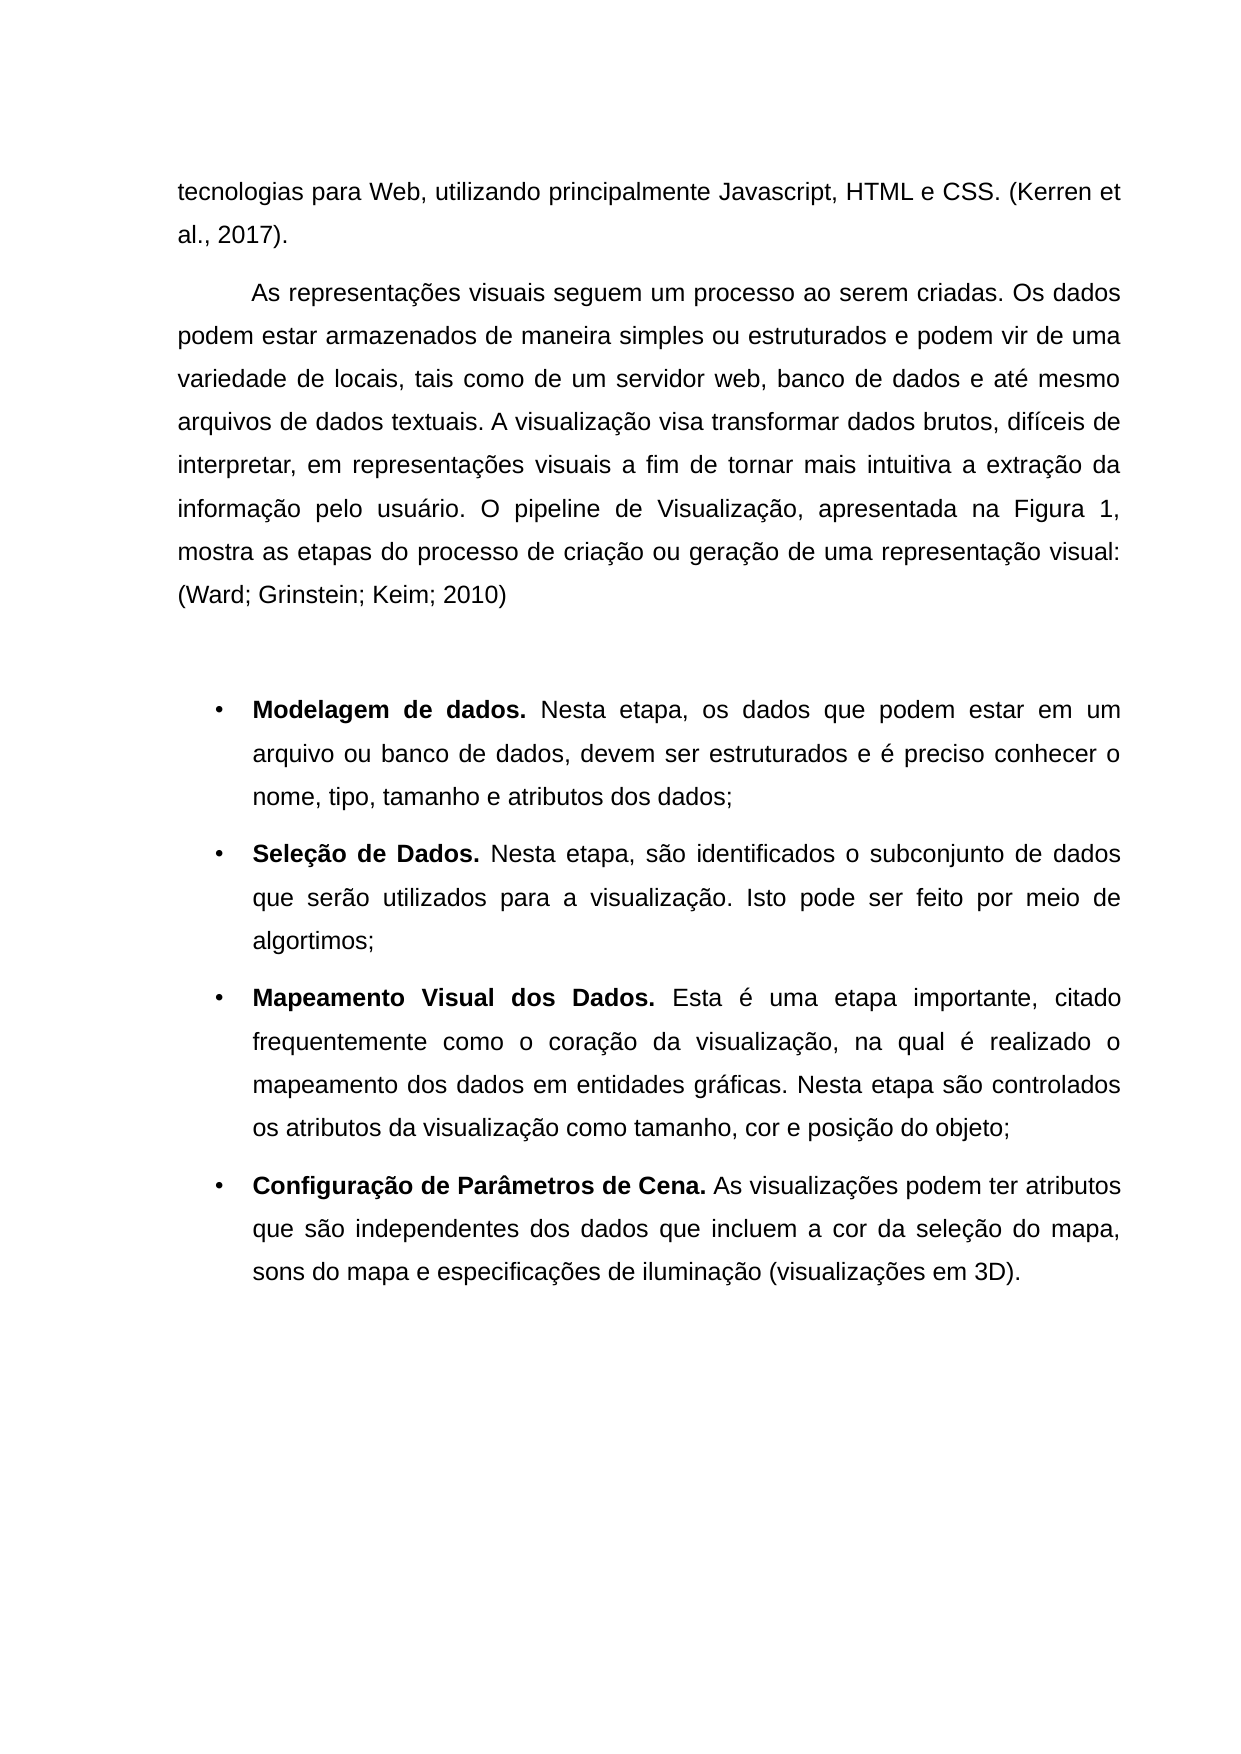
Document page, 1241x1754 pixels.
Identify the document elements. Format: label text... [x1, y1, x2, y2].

text tecnologias para Web, utilizando principalmente Javascript, HTML e CSS. (Kerren et al., 2017). [177, 177, 1122, 249]
text As representações visuais seguem um processo ao serem criadas. Os dados podem estar armazenados de maneira simples ou estruturados e podem vir de uma variedade de locais, tais como de um servidor web, banco de dados e até mesmo arquivos de dados textuais. A visualização visa transformar dados brutos, difíceis de interpretar, em representações visuais a fim de tornar mais intuitiva a extração da informação pelo usuário. O pipeline de Visualização, apresentada na Figura 1, mostra as etapas do processo de criação ou geração de uma representação visual: (Ward; Grinstein; Keim; 2010) [177, 278, 1122, 609]
list Modelagem de dados. Nesta etapa, os dados que podem estar em um arquivo ou banco de dados, devem ser estruturados e é preciso conhecer o nome, tipo, tamanho e atributos dos dados; [215, 695, 1122, 810]
list Seleção de Dados. Nesta etapa, são identificados o subconjunto de dados que serão utilizados para a visualização. Isto pode ser feito por meio de algortimos; [215, 839, 1122, 954]
list Mapeamento Visual dos Dados. Esta é uma etapa importante, citado frequentemente como o coração da visualização, na qual é realizado o mapeamento dos dados em entidades gráficas. Nesta etapa são controlados os atributos da visualização como tamanho, cor e posição do objeto; [215, 983, 1122, 1142]
list Configuração de Parâmetros de Cena. As visualizações podem ter atributos que são independentes dos dados que incluem a cor da seleção do mapa, sons do mapa e especificações de iluminação (visualizações em 3D). [215, 1171, 1122, 1286]
